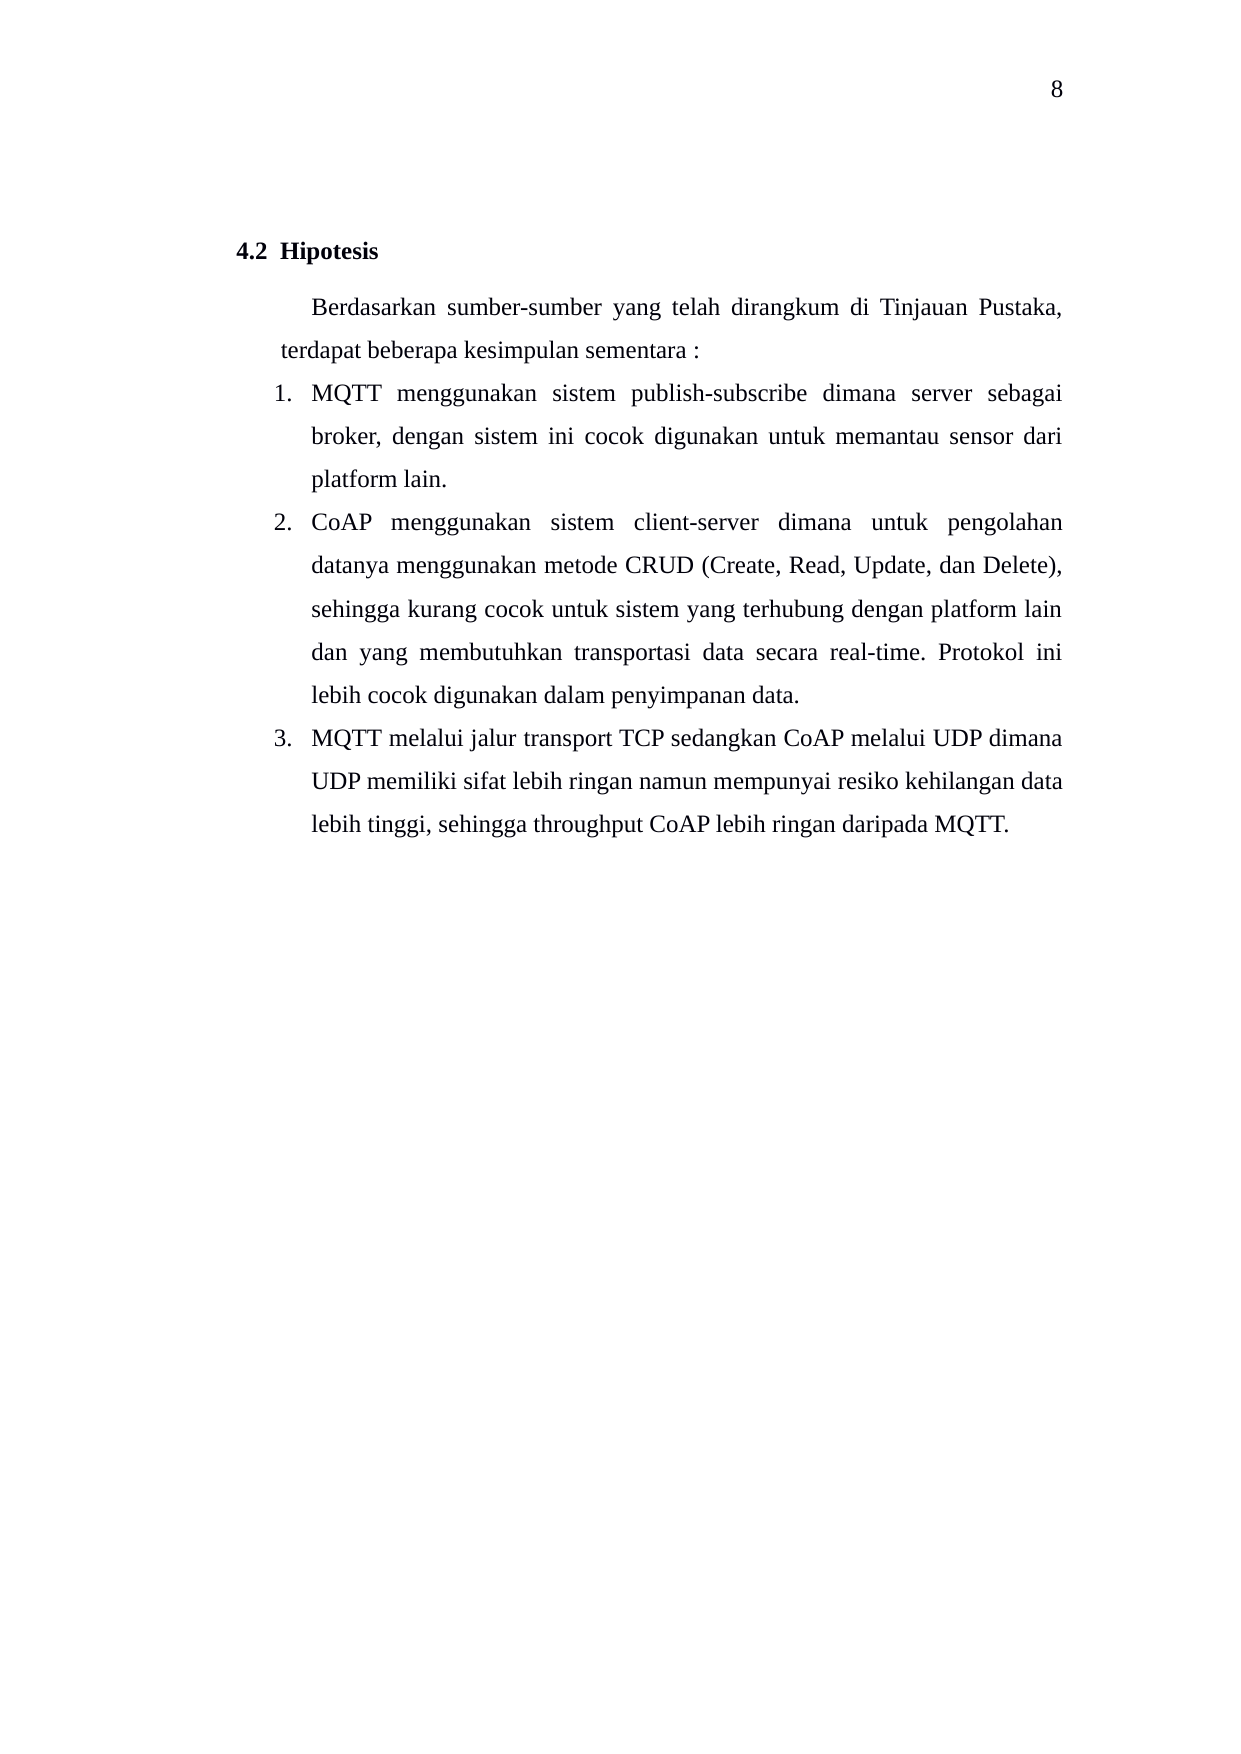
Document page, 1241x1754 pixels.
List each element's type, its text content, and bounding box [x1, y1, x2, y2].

list CoAP menggunakan sistem client-server dimana untuk pengolahan datanya menggunakan metode CRUD (Create, Read, Update, dan Delete), sehingga kurang cocok untuk sistem yang terhubung dengan platform lain dan yang membutuhkan transportasi data secara real-time. Protokol ini lebih cocok digunakan dalam penyimpanan data. [274, 507, 1063, 709]
list MQTT melalui jalur transport TCP sedangkan CoAP melalui UDP dimana UDP memiliki sifat lebih ringan namun mempunyai resiko kehilangan data lebih tinggi, sehingga throughput CoAP lebih ringan daripada MQTT. [274, 723, 1063, 838]
text Berdasarkan sumber-sumber yang telah dirangkum di Tinjauan Pustaka, terdapat beberapa kesimpulan sementara : [281, 292, 1063, 364]
list MQTT menggunakan sistem publish-subscribe dimana server sebagai broker, dengan sistem ini cocok digunakan untuk memantau sensor dari platform lain. [274, 378, 1063, 493]
subtitle 4.2 Hipotesis [236, 236, 1063, 265]
